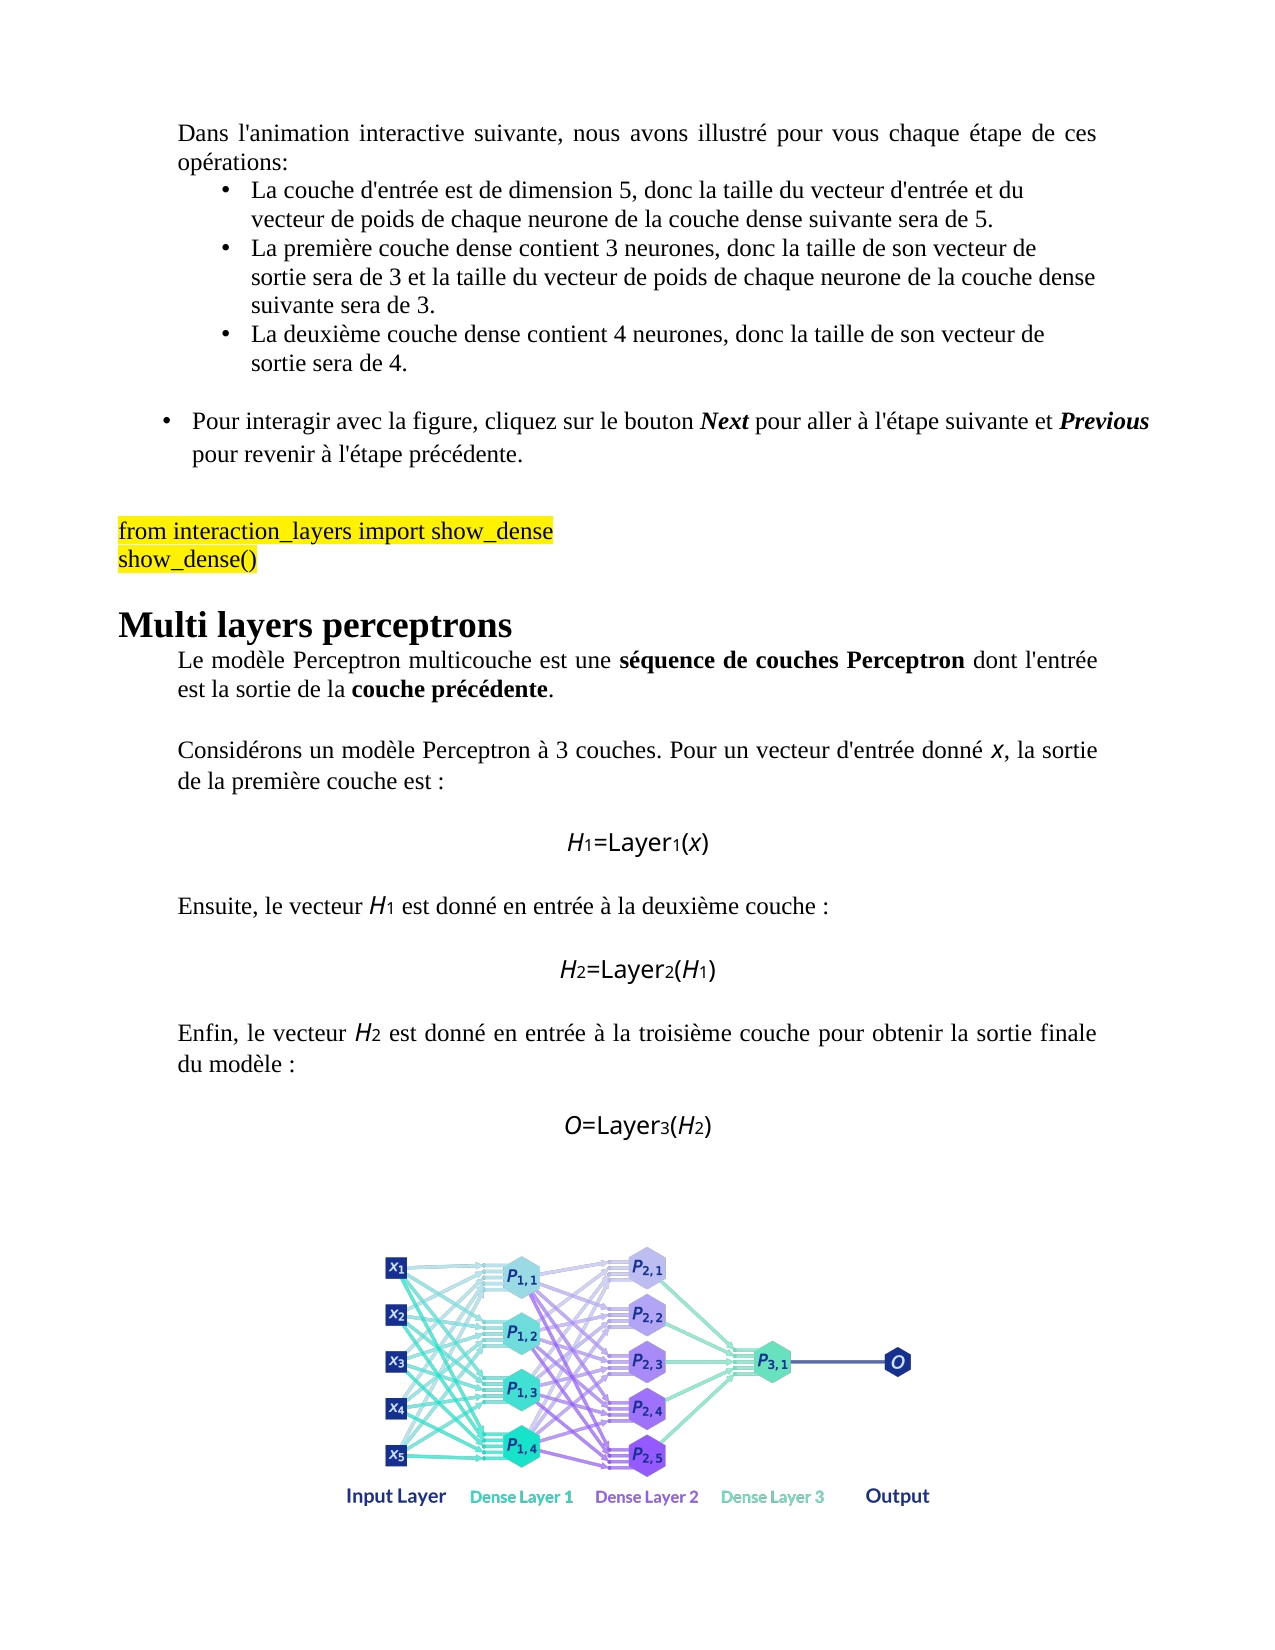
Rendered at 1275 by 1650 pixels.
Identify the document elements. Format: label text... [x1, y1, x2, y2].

list Pour interagir avec la figure, cliquez sur le bouton Next pour aller à l'étape suivante et Previous pour revenir à l'étape précédente. [162, 406, 1157, 468]
text Considérons un modèle Perceptron à 3 couches. Pour un vecteur d'entrée donné x, la sortie de la première couche est : [177, 732, 1098, 795]
text Enfin, le vecteur H2 est donné en entrée à la troisième couche pour obtenir la sortie finale du modèle : [177, 1015, 1098, 1078]
text H2=Layer2(H1) [177, 951, 1098, 986]
list La couche d'entrée est de dimension 5, donc la taille du vecteur d'entrée et du vecteur de poids de chaque neurone de la couche dense suivante sera de 5. [221, 176, 1098, 233]
text Le modèle Perceptron multicouche est une séquence de couches Perceptron dont l'entrée est la sortie de la couche précédente. [177, 645, 1098, 703]
text from interaction_layers import show_dense [118, 516, 1157, 544]
text Dans l'animation interactive suivante, nous avons illustré pour vous chaque étape de ces opérations: [177, 118, 1098, 176]
list La première couche dense contient 3 neurones, donc la taille de son vecteur de sortie sera de 3 et la taille du vecteur de poids de chaque neurone de la couche dense suivante sera de 3. [221, 233, 1098, 319]
subtitle Multi layers perceptrons [118, 602, 1157, 645]
picture [260, 1170, 1015, 1596]
text O=Layer3(H2) [177, 1107, 1098, 1141]
text show_dense() [118, 544, 1157, 573]
text H1=Layer1(x) [177, 824, 1098, 858]
text Ensuite, le vecteur H1 est donné en entrée à la deuxième couche : [177, 888, 1098, 922]
list La deuxième couche dense contient 4 neurones, donc la taille de son vecteur de sortie sera de 4. [221, 319, 1098, 377]
